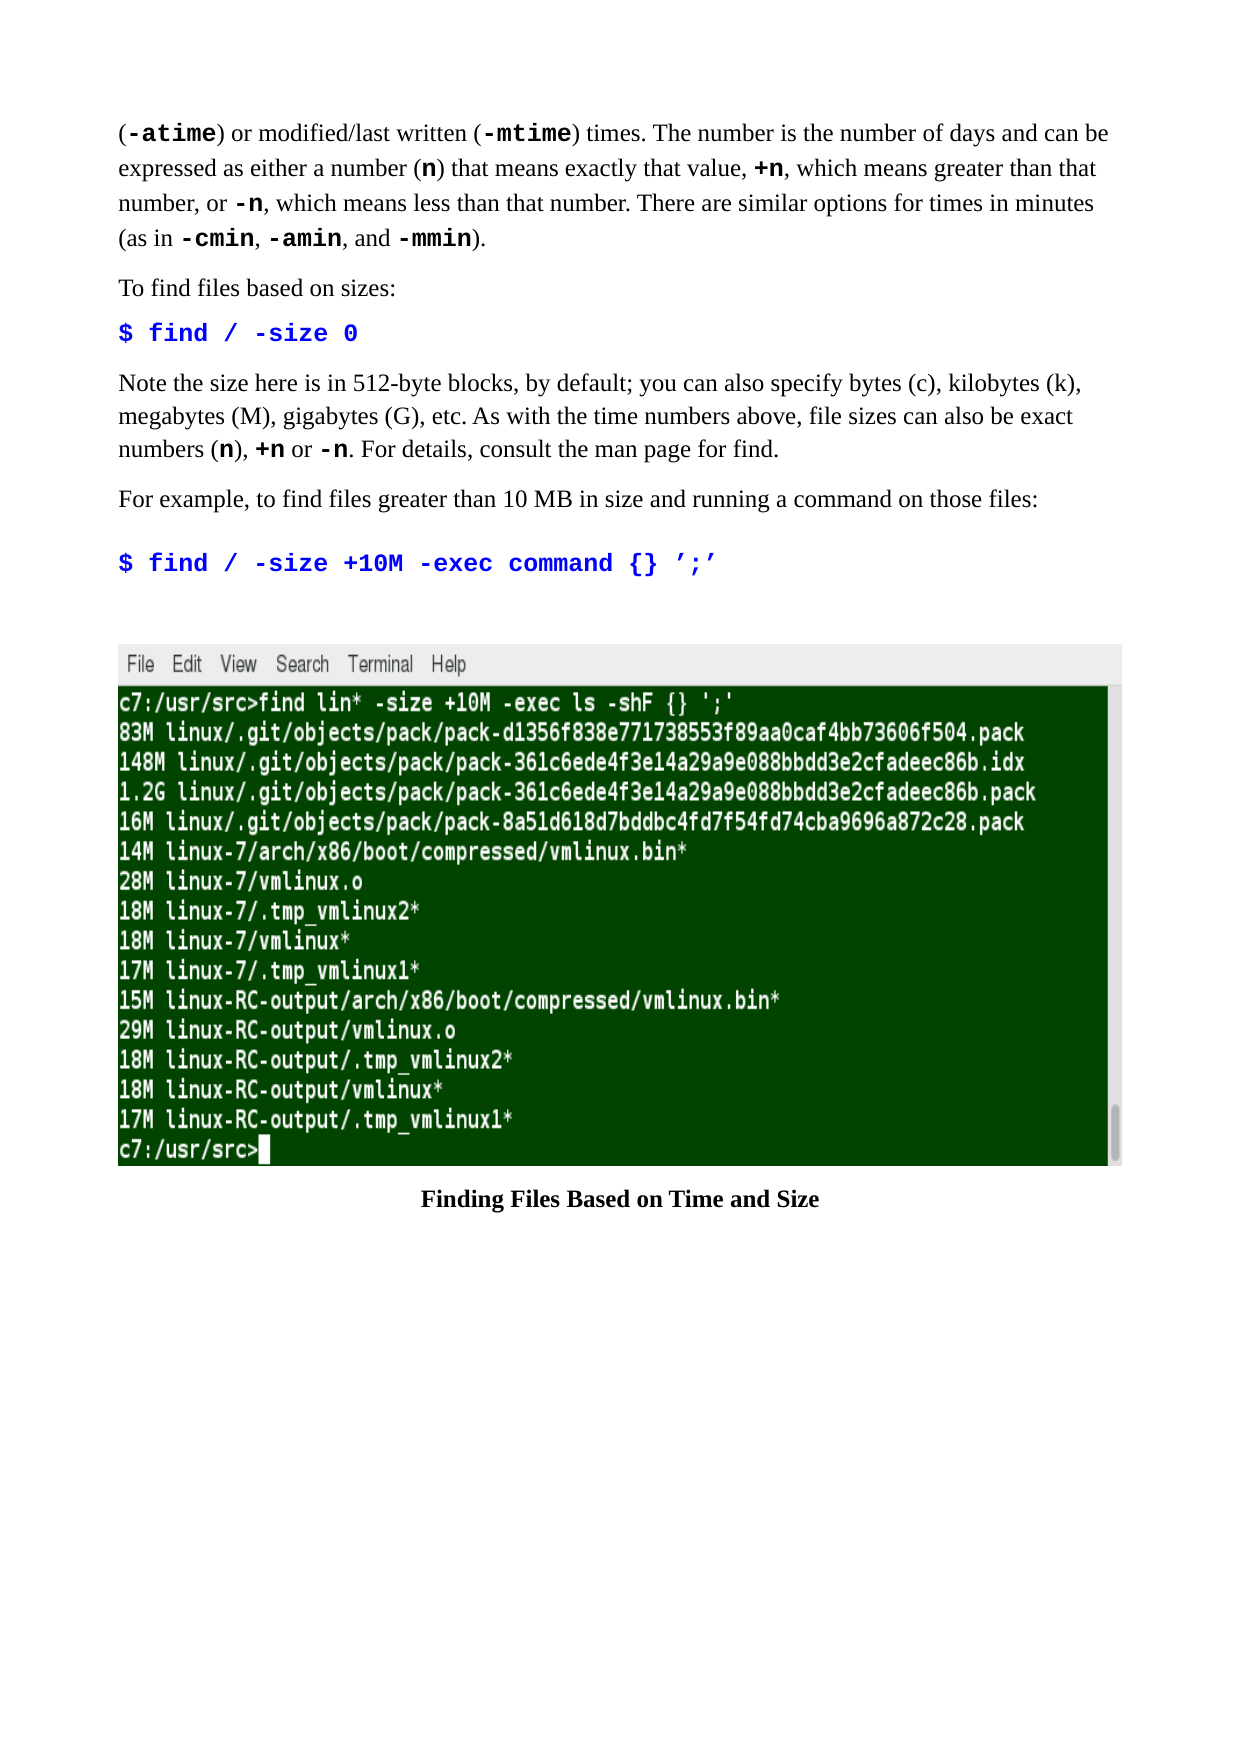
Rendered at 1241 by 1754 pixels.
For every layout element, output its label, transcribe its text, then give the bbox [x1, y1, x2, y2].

text Finding Files Based on Time and Size [118, 1184, 1122, 1213]
text Note the size here is in 512-byte blocks, by default; you can also specify bytes (c), kilobytes (k), megabytes (M), gigabytes (G), etc. As with the time numbers above, file sizes can also be exact numbers (n), +n or -n. For details, consult the man page for find. [118, 368, 1122, 465]
text To find files based on sizes: [118, 273, 1122, 302]
text (-atime) or modified/last written (-mtime) times. The number is the number of days and can be expressed as either a number (n) that means exactly that value, +n, which means greater than that number, or -n, which means less than that number. There are similar options for times in minutes (as in -cmin, -amin, and -mmin). [118, 118, 1122, 254]
picture [118, 644, 1123, 1166]
text For example, to find files greater than 10 MB in size and running a command on those files: $ find / -size +10M -exec command {} ’;’ [118, 484, 1122, 578]
text $ find / -size 0 [118, 321, 1122, 349]
